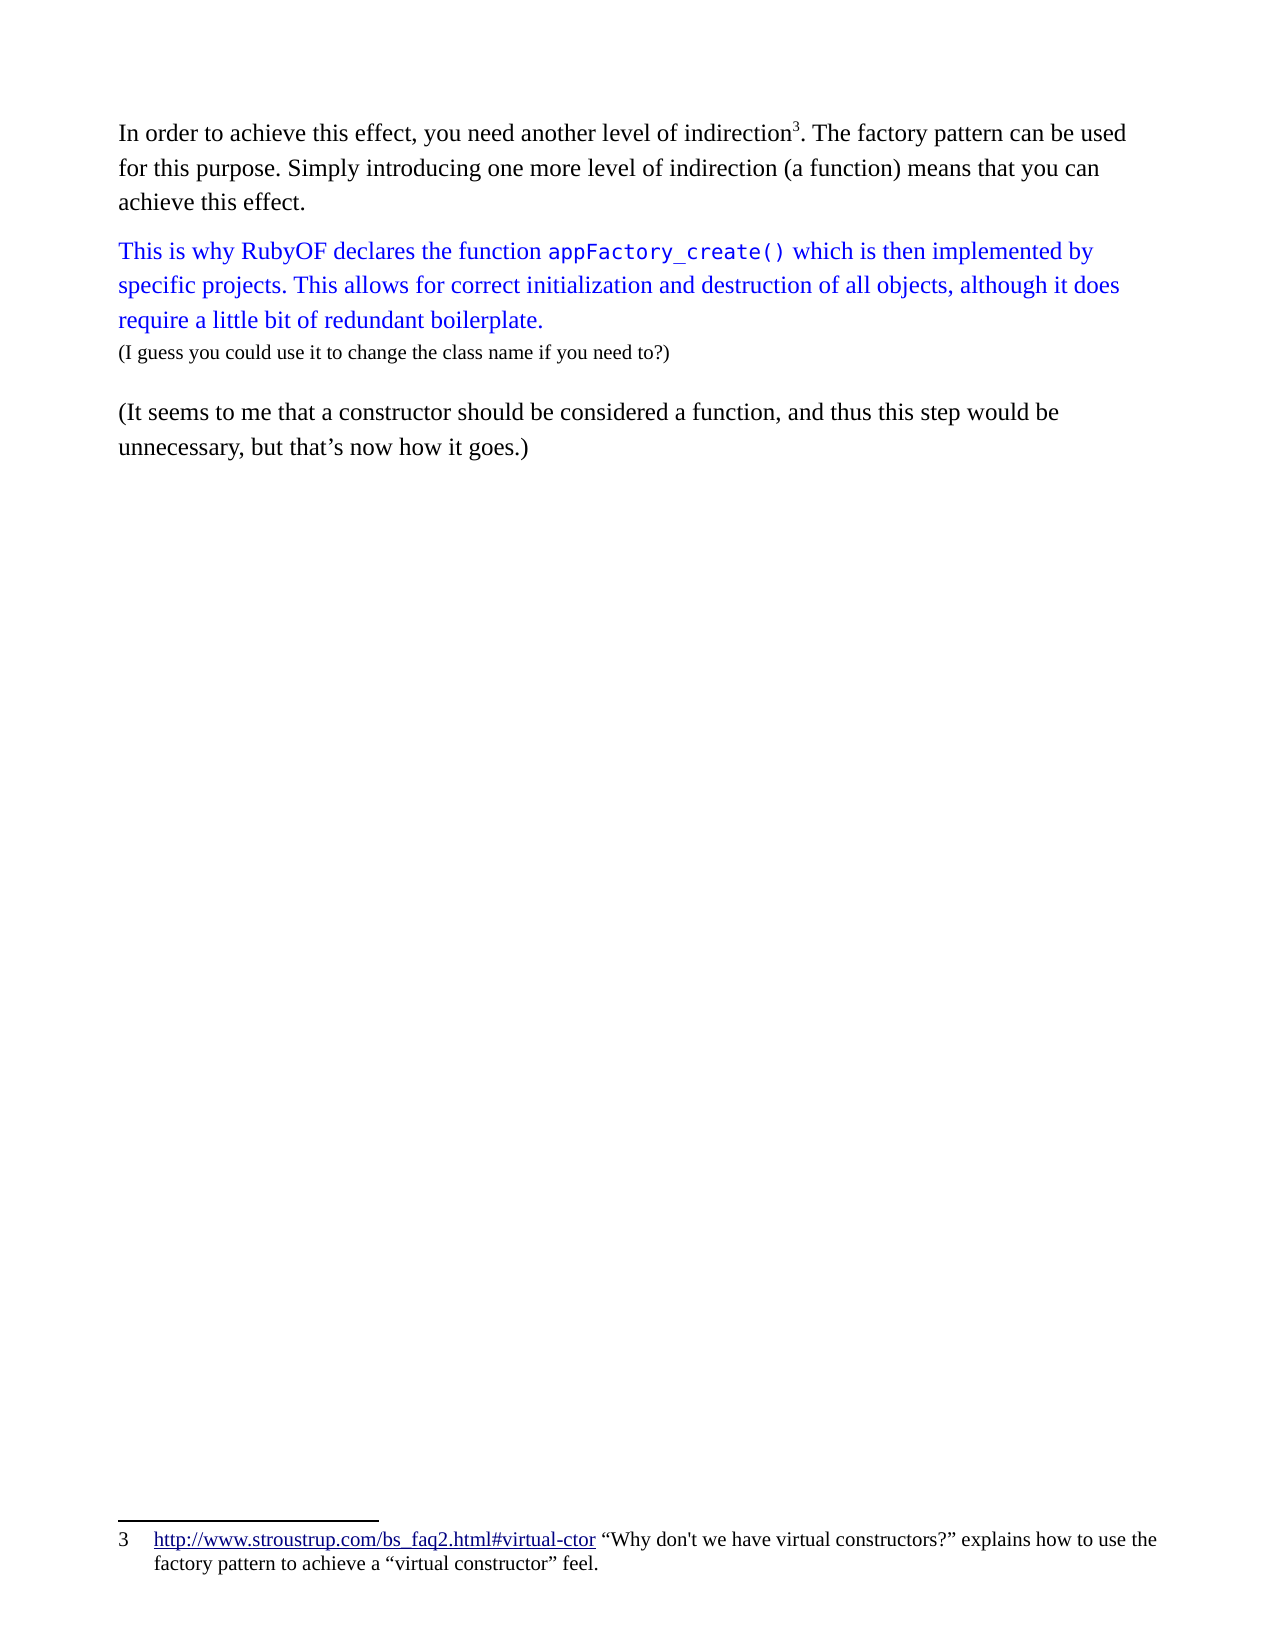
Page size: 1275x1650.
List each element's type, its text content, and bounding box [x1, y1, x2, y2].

text In order to achieve this effect, you need another level of indirection. The factory pattern can be used for this purpose. Simply introducing one more level of indirection (a function) means that you can achieve this effect. [118, 118, 1157, 216]
text http://www.stroustrup.com/bs_faq2.html#virtual-ctor “Why don't we have virtual constructors?” explains how to use the factory pattern to achieve a “virtual constructor” feel. [118, 1527, 1157, 1575]
text This is why RubyOF declares the function appFactory_create() which is then implemented by specific projects. This allows for correct initialization and destruction of all objects, although it does require a little bit of redundant boilerplate. [118, 236, 1157, 334]
text (I guess you could use it to change the class name if you need to?) [118, 339, 1157, 392]
text (It seems to me that a constructor should be considered a function, and thus this step would be unnecessary, but that’s now how it goes.) [118, 397, 1157, 461]
